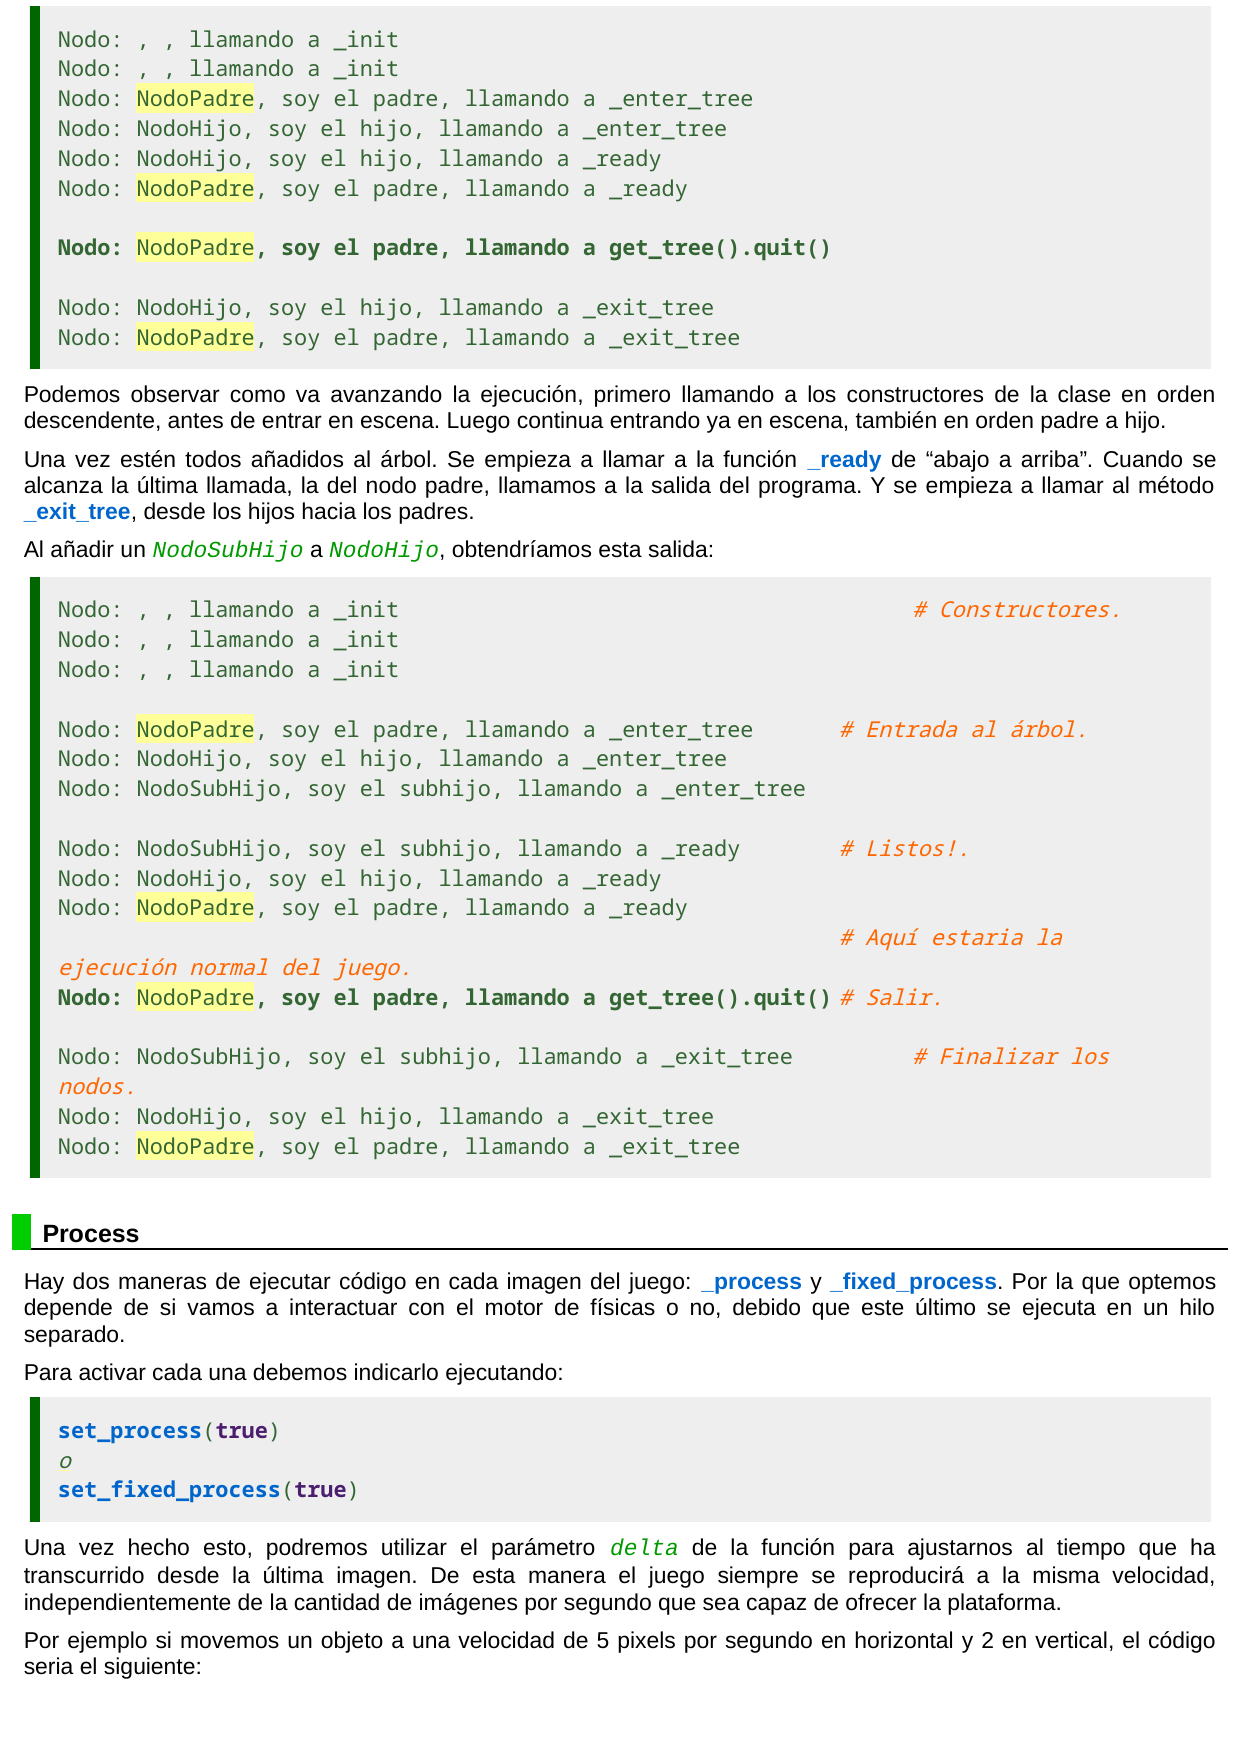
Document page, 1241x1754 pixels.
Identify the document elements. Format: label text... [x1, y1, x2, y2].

text Nodo: NodoHijo, soy el hijo, llamando a _enter_tree [40, 113, 1211, 143]
text Nodo: NodoPadre, soy el padre, llamando a _ready [254, 173, 1211, 202]
text Nodo: NodoPadre, soy el padre, llamando a get_tree().quit() # Salir. [40, 982, 136, 1011]
text Nodo: , , llamando a _init [40, 654, 1211, 684]
text Para activar cada una debemos indicarlo ejecutando: [23, 1359, 1217, 1385]
text Nodo: NodoSubHijo, soy el subhijo, llamando a _ready # Listos!. [40, 833, 1211, 862]
text Nodo: NodoPadre, soy el padre, llamando a get_tree().quit() [40, 232, 136, 262]
text Una vez hecho esto, podremos utilizar el parámetro delta de la función para ajustarnos al tiempo que ha transcurrido desde la última imagen. De esta manera el juego siempre se reproducirá a la misma velocidad, independientemente de la cantidad de imágenes por segundo que sea capaz de ofrecer la plataforma. [23, 1534, 1217, 1615]
text Nodo: , , llamando a _init [40, 6, 1211, 53]
text Nodo: NodoPadre, soy el padre, llamando a _enter_tree [40, 83, 136, 113]
text Hay dos maneras de ejecutar código en cada imagen del juego: _process y _fixed_process. Por la que optemos depende de si vamos a interactuar con el motor de físicas o no, debido que este último se ejecuta en un hilo separado. [23, 1268, 1217, 1347]
text Nodo: NodoPadre, soy el padre, llamando a _exit_tree [40, 1131, 1211, 1178]
text Nodo: NodoHijo, soy el hijo, llamando a _exit_tree [40, 1101, 1211, 1131]
text Nodo: NodoPadre, soy el padre, llamando a _enter_tree [254, 83, 1211, 113]
text Nodo: NodoSubHijo, soy el subhijo, llamando a _enter_tree [40, 773, 1211, 803]
text Nodo: NodoHijo, soy el hijo, llamando a _enter_tree [40, 743, 1211, 773]
text Nodo: NodoHijo, soy el hijo, llamando a _exit_tree [40, 292, 1211, 322]
text Nodo: NodoSubHijo, soy el subhijo, llamando a _exit_tree # Finalizar los nodos. [40, 1041, 1211, 1101]
text Al añadir un NodoSubHijo a NodoHijo, obtendríamos esta salida: [23, 536, 1217, 565]
text Nodo: NodoPadre, soy el padre, llamando a get_tree().quit() [254, 232, 1211, 262]
text Nodo: NodoPadre, soy el padre, llamando a _enter_tree # Entrada al árbol. [40, 713, 1211, 743]
text Nodo: NodoPadre, soy el padre, llamando a _ready [254, 892, 1211, 922]
text Nodo: NodoPadre, soy el padre, llamando a _ready [40, 173, 136, 202]
text Nodo: NodoPadre, soy el padre, llamando a get_tree().quit() # Salir. [254, 982, 1211, 1011]
text # Aquí estaria la ejecución normal del juego. [40, 922, 1211, 982]
subtitle Process [12, 1213, 1228, 1248]
text o [40, 1445, 1211, 1474]
text set_process(true) [40, 1397, 1211, 1445]
text Nodo: NodoHijo, soy el hijo, llamando a _ready [40, 862, 1211, 892]
text Nodo: NodoPadre, soy el padre, llamando a _exit_tree [40, 322, 1211, 369]
text Nodo: , , llamando a _init [40, 53, 1211, 83]
text Nodo: NodoPadre, soy el padre, llamando a _ready [40, 892, 136, 922]
text Podemos observar como va avanzando la ejecución, primero llamando a los constructores de la clase en orden descendente, antes de entrar en escena. Luego continua entrando ya en escena, también en orden padre a hijo. [23, 381, 1217, 434]
text Nodo: NodoHijo, soy el hijo, llamando a _ready [40, 143, 1211, 173]
text Nodo: , , llamando a _init # Constructores. [40, 577, 1211, 624]
text Una vez estén todos añadidos al árbol. Se empieza a llamar a la función _ready de “abajo a arriba”. Cuando se alcanza la última llamada, la del nodo padre, llamamos a la salida del programa. Y se empieza a llamar al método _exit_tree, desde los hijos hacia los padres. [23, 446, 1217, 524]
text Por ejemplo si movemos un objeto a una velocidad de 5 pixels por segundo en horizontal y 2 en vertical, el código seria el siguiente: [23, 1627, 1217, 1679]
text set_fixed_process(true) [40, 1474, 1211, 1522]
text Nodo: , , llamando a _init [40, 624, 1211, 654]
